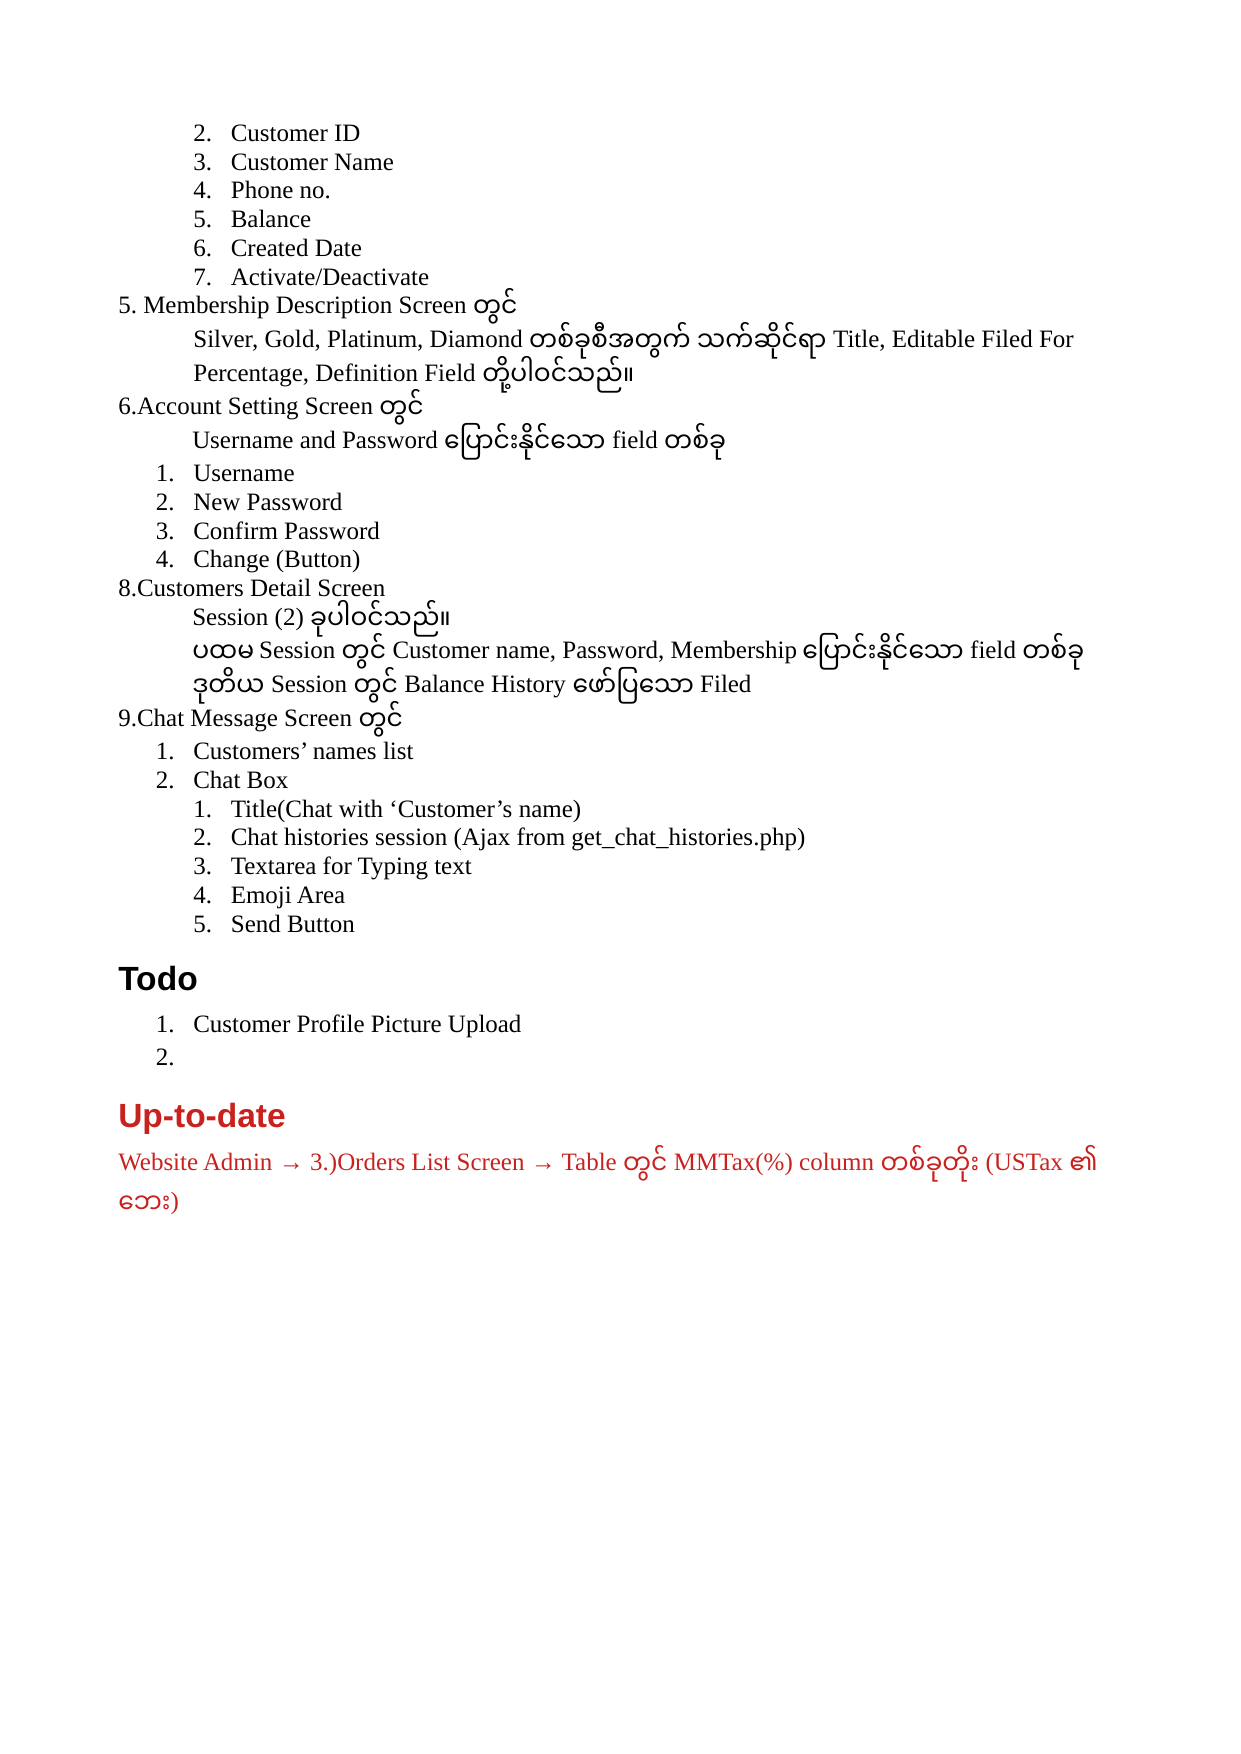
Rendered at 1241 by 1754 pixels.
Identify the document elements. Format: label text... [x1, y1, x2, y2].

list Customer ID [193, 118, 1122, 147]
text ဒုတိယ Session တွင် Balance History ဖော်ပြသော Filed [118, 669, 620, 703]
list Confirm Password [156, 516, 1122, 544]
list Username [156, 458, 1122, 487]
list Silver, Gold, Platinum, Diamond တစ်ခုစီအတွက် သက်ဆိုင်ရာ Title, Editable Filed For Percentage, Definition Field တို့ပါဝင်သည်။ [156, 324, 1122, 391]
text Username and Password ပြောင်းနိုင်သော field တစ်ခု [118, 425, 462, 458]
text 8.Customers Detail Screen [118, 573, 1122, 602]
text 6.Account Setting Screen တွင် [118, 391, 1122, 425]
list Chat histories session (Ajax from get_chat_histories.php) [193, 822, 1122, 851]
list Chat Box [156, 765, 1122, 794]
text ပထမSession တွင် Customer name, Password, Membershipပြောင်းနိုင်သော field တစ်ခု [118, 636, 821, 669]
text Website Admin → 3.)Orders List Screen → Table တွင် MMTax(%) column တစ်ခုတိုး (USTax ၏ ဘေး) [118, 1147, 1122, 1219]
list Phone no. [193, 176, 1122, 204]
list Send Button [193, 909, 1122, 937]
list Balance [193, 204, 1122, 233]
text ပထမSession တွင် Customer name, Password, Membershipပြောင်းနိုင်သော field တစ်ခု [822, 636, 1122, 669]
list Customers’ names list [156, 736, 1122, 765]
text 9.Chat Message Screen တွင် [118, 703, 1122, 736]
text Username and Password ပြောင်းနိုင်သော field တစ်ခု [464, 425, 1122, 458]
text ဒုတိယ Session တွင် Balance History ဖော်ပြသော Filed [621, 669, 1122, 703]
list Created Date [193, 233, 1122, 262]
list Change (Button) [156, 544, 1122, 573]
subtitle Todo [118, 958, 1122, 997]
list Title(Chat with ‘Customer’s name) [193, 794, 1122, 822]
list Customer Name [193, 147, 1122, 176]
list Emoji Area [193, 880, 1122, 909]
subtitle Up-to-date [118, 1096, 1122, 1135]
list Customer Profile Picture Upload [156, 1009, 1122, 1038]
list Activate/Deactivate [193, 262, 1122, 291]
text Session (2) ခုပါဝင်သည်။ [118, 602, 1122, 636]
list Textarea for Typing text [193, 851, 1122, 880]
text 5. Membership Description Screen တွင် [118, 291, 1122, 324]
list New Password [156, 487, 1122, 516]
